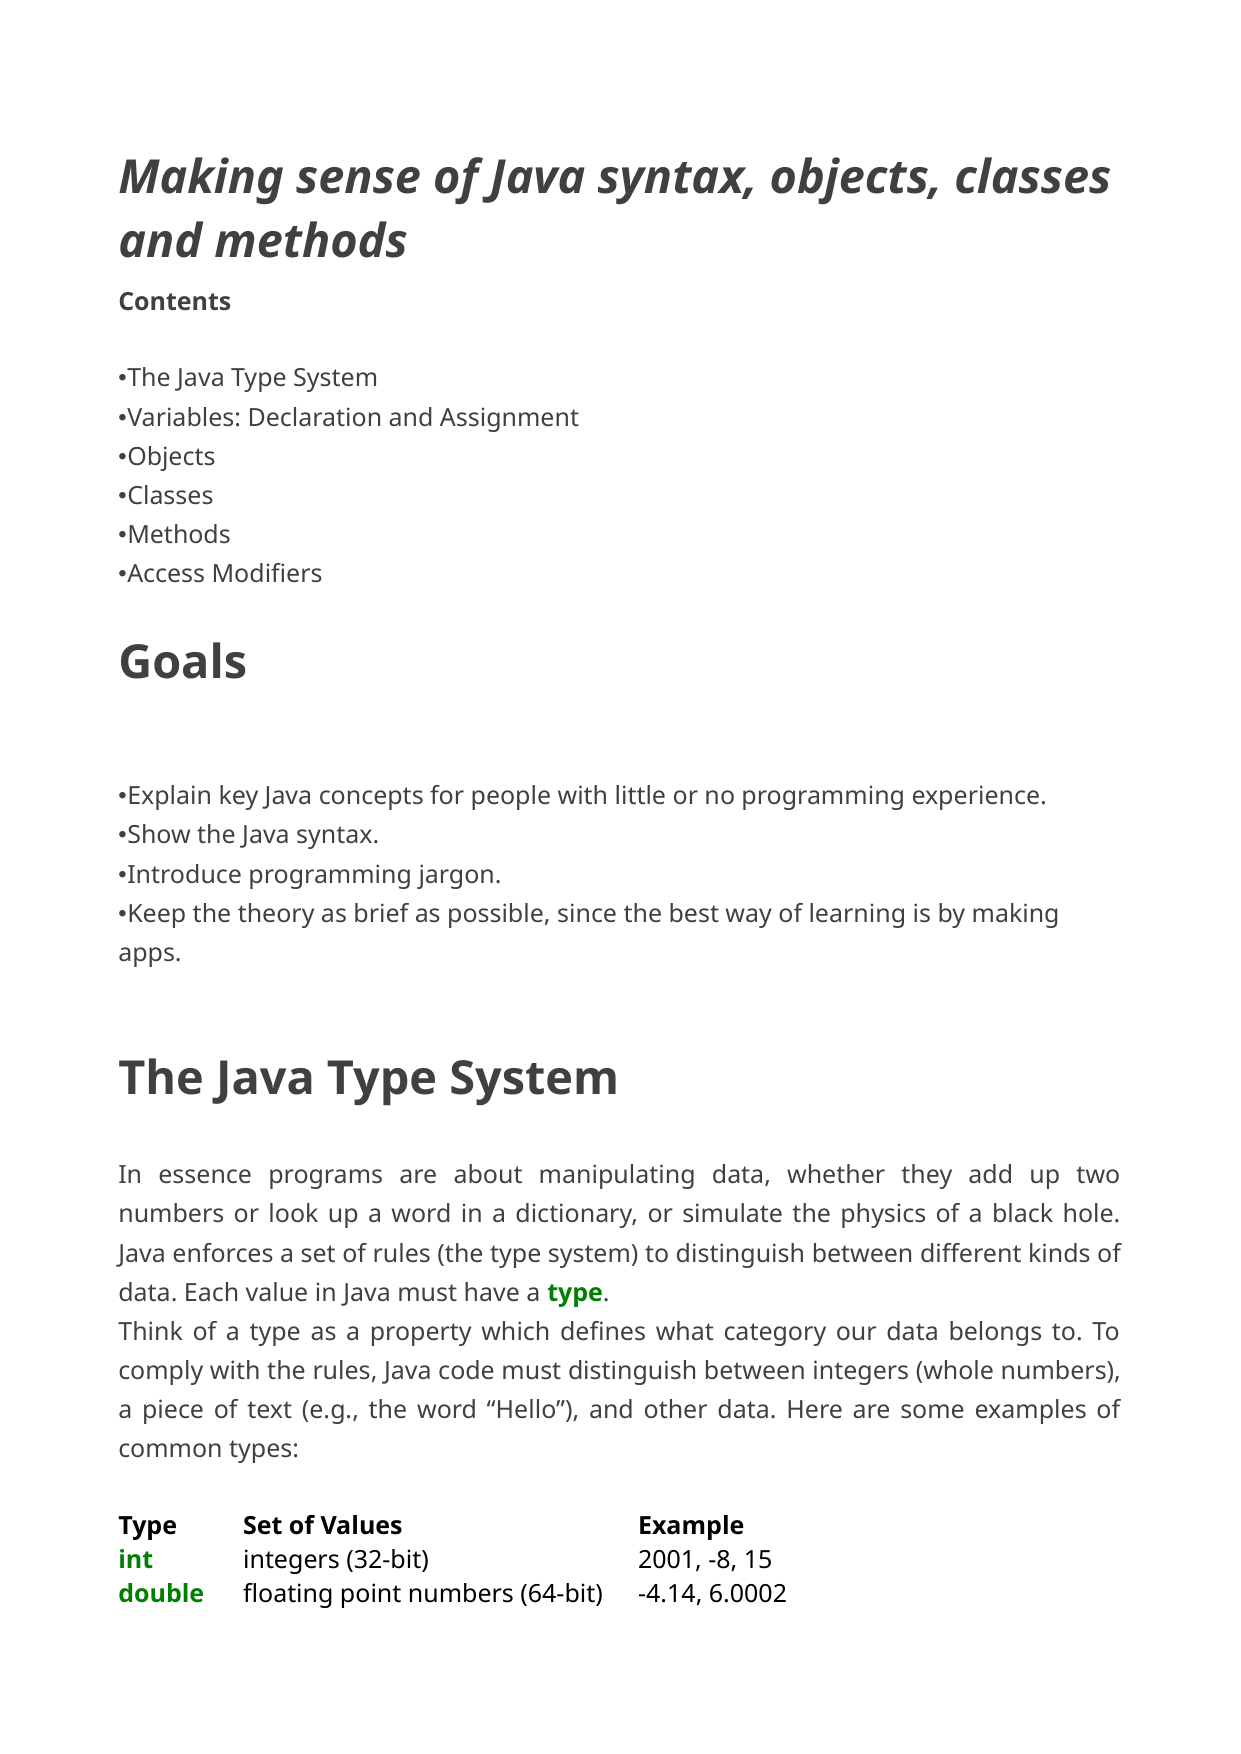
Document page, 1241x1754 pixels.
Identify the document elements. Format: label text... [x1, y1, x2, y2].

subtitle The Java Type System [118, 1044, 1122, 1108]
table_cell floating point numbers (64-bit) [243, 1576, 638, 1610]
list Methods [118, 517, 1122, 551]
list The Java Type System [118, 360, 1122, 394]
list Introduce programming jargon. [118, 856, 1122, 890]
list Access Modifiers [118, 556, 1122, 590]
list Explain key Java concepts for people with little or no programming experience. [118, 778, 1122, 812]
table_cell int [118, 1542, 243, 1576]
list Show the Java syntax. [118, 817, 1122, 851]
list Objects [118, 438, 1122, 472]
table_cell 2001, -8, 15 [638, 1542, 928, 1576]
subtitle Making sense of Java syntax, objects, classes and methods [118, 143, 1122, 271]
table_header Example [638, 1508, 928, 1542]
text In essence programs are about manipulating data, whether they add up two numbers or look up a word in a dictionary, or simulate the physics of a black hole. Java enforces a set of rules (the type system) to distinguish between different kinds of data. Each value in Java must have a type. [118, 1157, 1122, 1308]
list Variables: Declaration and Assignment [118, 399, 1122, 433]
list Classes [118, 477, 1122, 512]
table_header Type [118, 1508, 243, 1542]
table_cell -4.14, 6.0002 [638, 1576, 928, 1610]
table_cell integers (32-bit) [243, 1542, 638, 1576]
text Contents [118, 283, 1122, 317]
table_header Set of Values [243, 1508, 638, 1542]
subtitle Goals [118, 628, 1122, 692]
table_cell double [118, 1576, 243, 1610]
list Keep the theory as brief as possible, since the best way of learning is by making apps. [118, 896, 1122, 969]
text Think of a type as a property which defines what category our data belongs to. To comply with the rules, Java code must distinguish between integers (whole numbers), a piece of text (e.g., the word “Hello”), and other data. Here are some examples of common types: [118, 1313, 1122, 1465]
